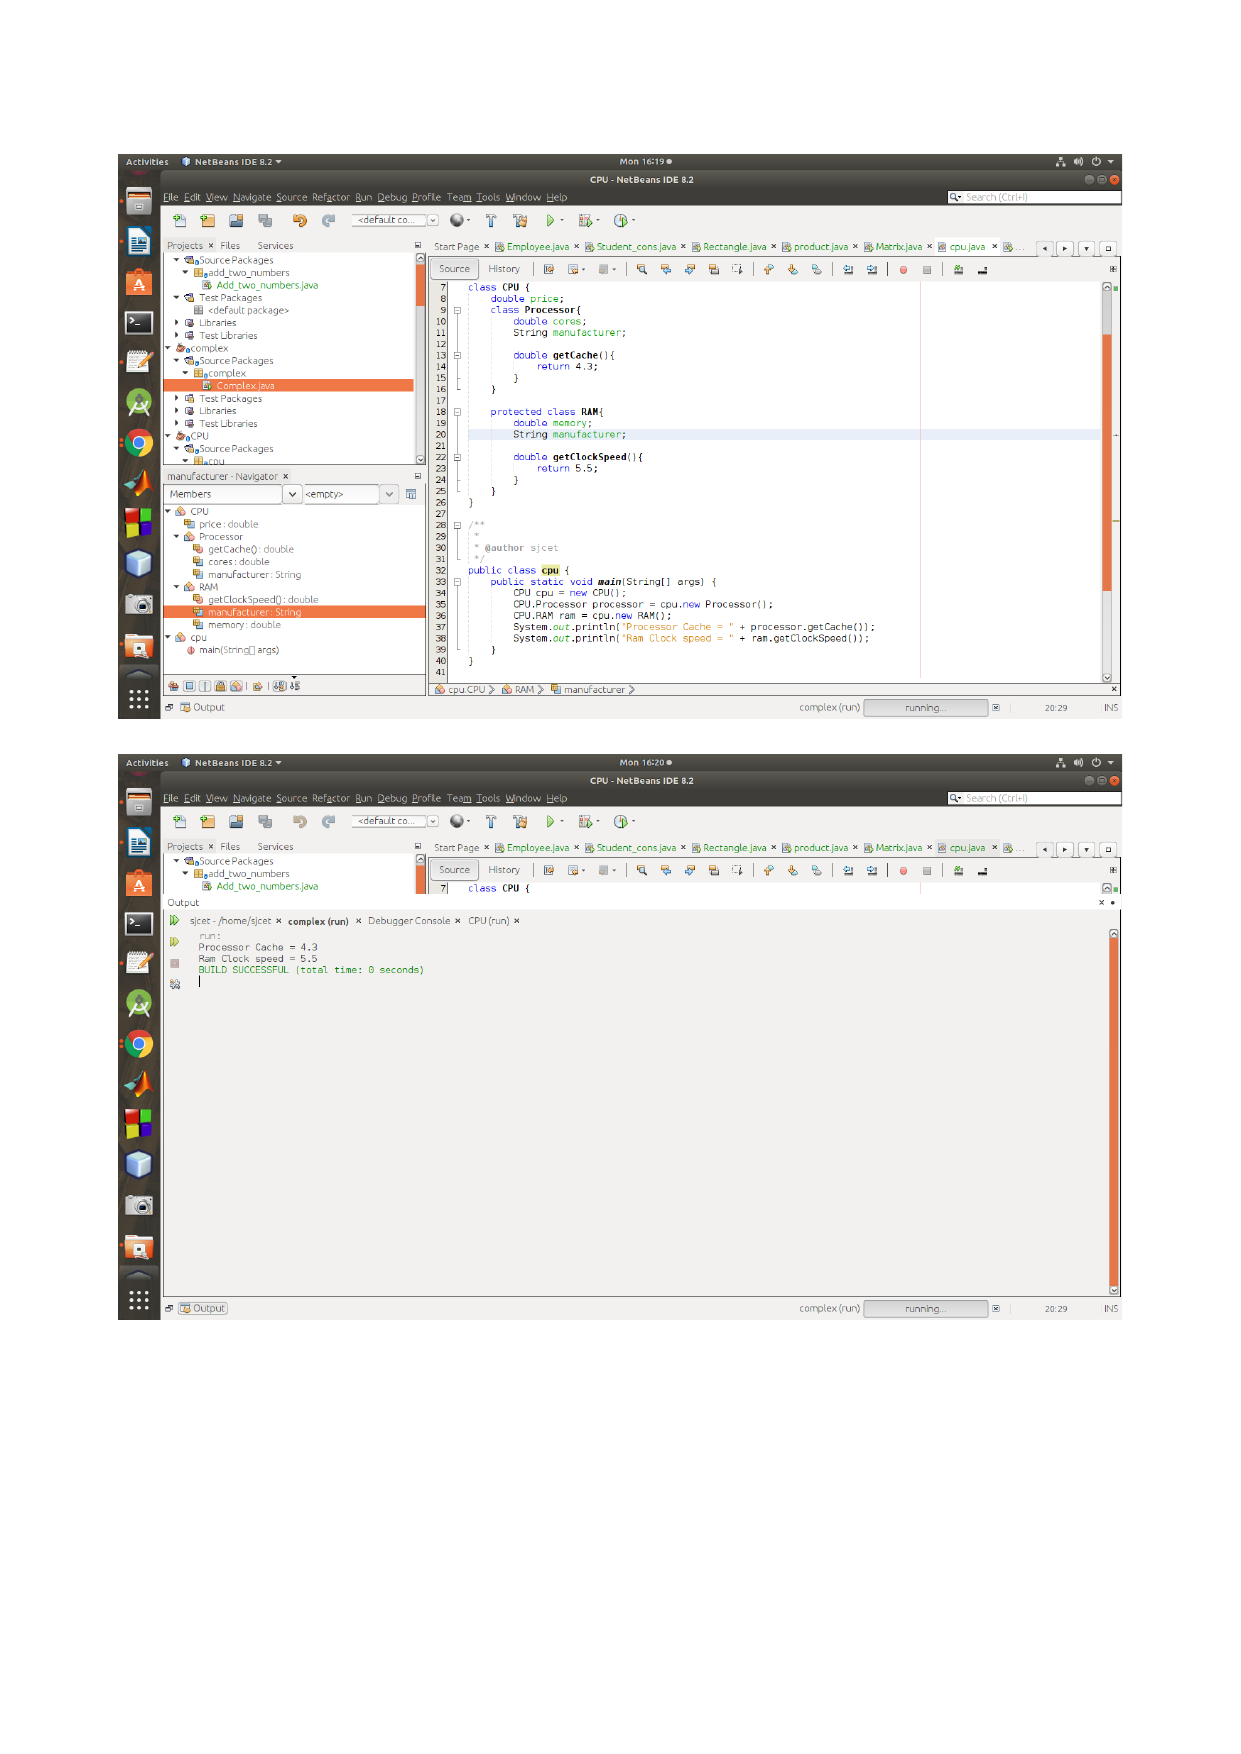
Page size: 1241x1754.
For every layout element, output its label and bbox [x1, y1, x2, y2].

picture [118, 154, 1123, 719]
picture [118, 754, 1123, 1320]
